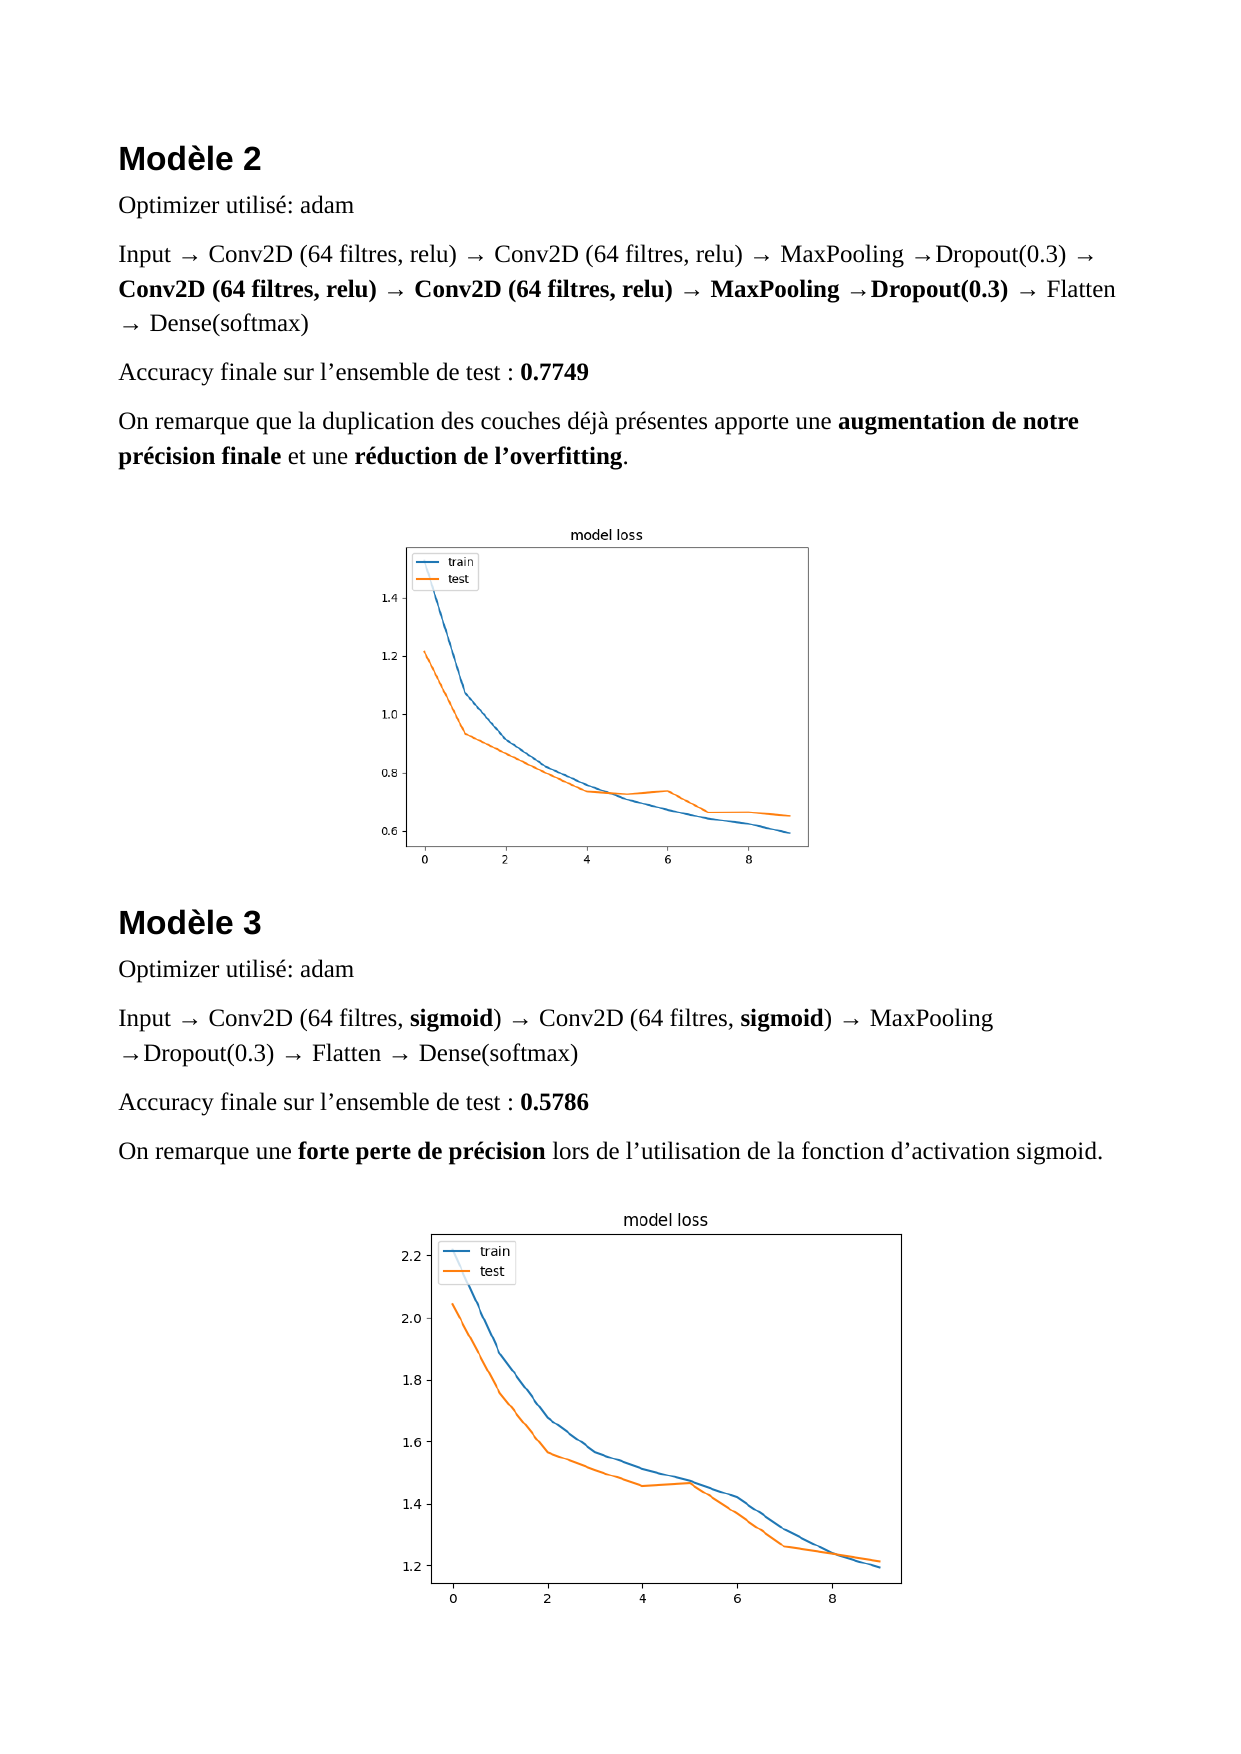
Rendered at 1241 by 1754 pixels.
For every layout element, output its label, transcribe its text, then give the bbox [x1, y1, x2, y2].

text Input → Conv2D (64 filtres, sigmoid) → Conv2D (64 filtres, sigmoid) → MaxPooling →Dropout(0.3) → Flatten → Dense(softmax) [118, 1003, 1122, 1067]
subtitle Modèle 2 [118, 139, 1122, 178]
text On remarque une forte perte de précision lors de l’utilisation de la fonction d’activation sigmoid. [118, 1136, 1122, 1165]
text Accuracy finale sur l’ensemble de test : 0.5786 [118, 1087, 1122, 1116]
subtitle Modèle 3 [118, 903, 1122, 942]
text Accuracy finale sur l’ensemble de test : 0.7749 [118, 357, 1122, 386]
text On remarque que la duplication des couches déjà présentes apporte une augmentation de notre précision finale et une réduction de l’overfitting. [118, 406, 1122, 469]
text Optimizer utilisé: adam [118, 190, 1122, 219]
text Optimizer utilisé: adam [118, 954, 1122, 983]
picture [355, 1179, 961, 1633]
text Input → Conv2D (64 filtres, relu) → Conv2D (64 filtres, relu) → MaxPooling →Dropout(0.3) → Conv2D (64 filtres, relu) → Conv2D (64 filtres, relu) → MaxPooling →Dropout(0.3) → Flatten → Dense(softmax) [118, 239, 1122, 337]
picture [341, 500, 859, 889]
